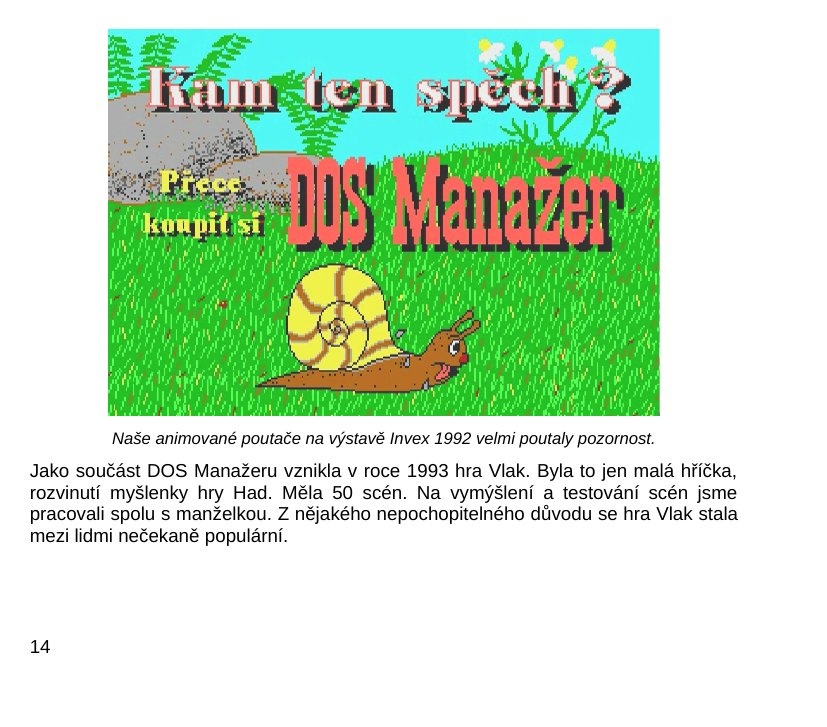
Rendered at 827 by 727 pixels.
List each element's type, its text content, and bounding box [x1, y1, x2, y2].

text Jako součást DOS Manažeru vznikla v roce 1993 hra Vlak. Byla to jen malá hříčka, rozvinutí myšlenky hry Had. Měla 50 scén. Na vymýšlení a testování scén jsme pracovali spolu s manželkou. Z nějakého nepochopitelného důvodu se hra Vlak stala mezi lidmi nečekaně populární. [29, 460, 738, 546]
text Naše animované poutače na výstavě Invex 1992 velmi poutaly pozornost. [29, 428, 738, 448]
picture [108, 29, 660, 416]
